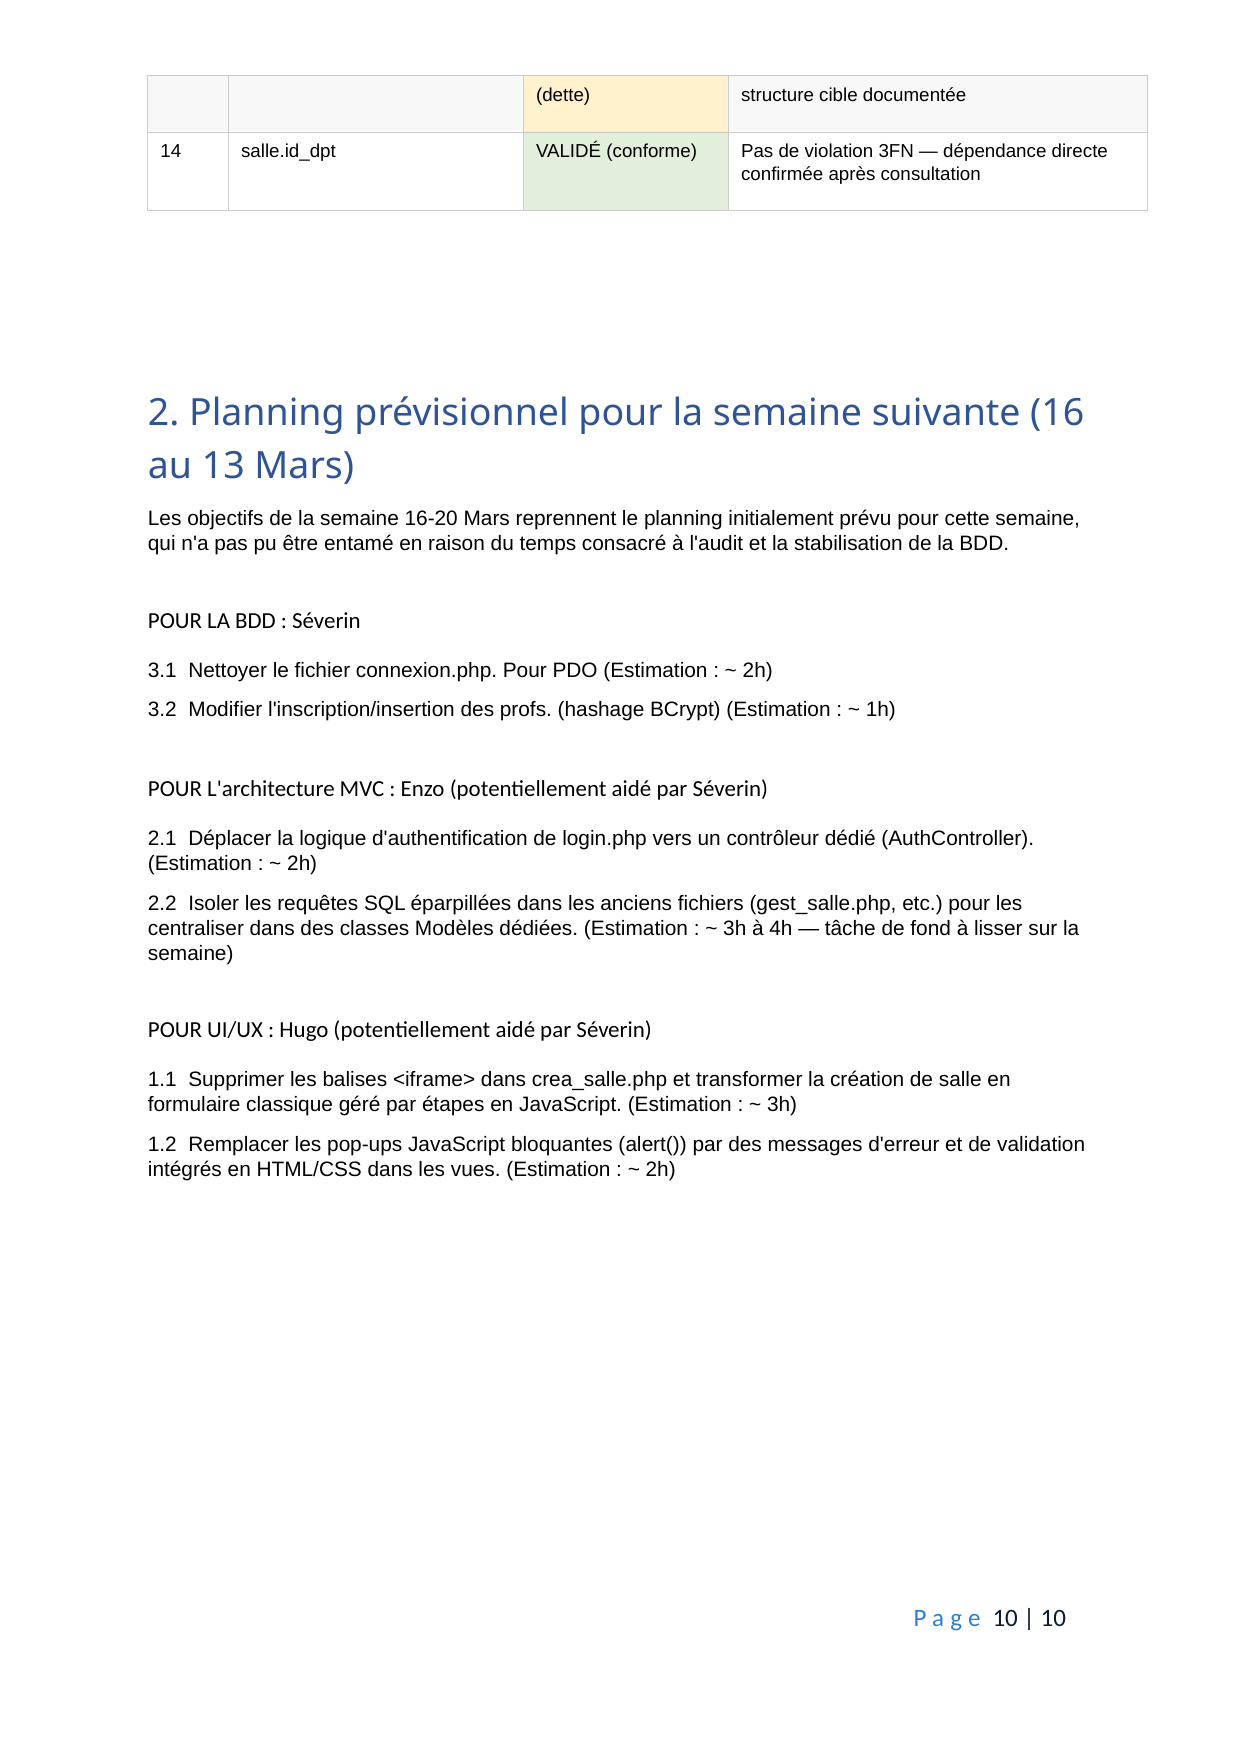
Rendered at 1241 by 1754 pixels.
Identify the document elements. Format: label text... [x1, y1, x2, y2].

text 3.1 Nettoyer le fichier connexion.php. Pour PDO (Estimation : ~ 2h) [148, 658, 1093, 682]
table_cell salle.id_dpt [229, 133, 523, 210]
text 3.2 Modifier l'inscription/insertion des profs. (hashage BCrypt) (Estimation : ~ 1h) [148, 697, 1093, 721]
table_cell [148, 76, 228, 131]
subtitle 2. Planning prévisionnel pour la semaine suivante (16 au 13 Mars) [148, 386, 1093, 489]
table_cell 14 [148, 133, 228, 210]
text Les objectifs de la semaine 16-20 Mars reprennent le planning initialement prévu pour cette semaine, qui n'a pas pu être entamé en raison du temps consacré à l'audit et la stabilisation de la BDD. [148, 506, 1093, 555]
text 2.2 Isoler les requêtes SQL éparpillées dans les anciens fichiers (gest_salle.php, etc.) pour les centraliser dans des classes Modèles dédiées. (Estimation : ~ 3h à 4h — tâche de fond à lisser sur la semaine) [148, 891, 1093, 964]
text POUR L'architecture MVC : Enzo (potentiellement aidé par Séverin) [148, 774, 1093, 802]
text 2.1 Déplacer la logique d'authentification de login.php vers un contrôleur dédié (AuthController). (Estimation : ~ 2h) [148, 826, 1093, 875]
text POUR UI/UX : Hugo (potentiellement aidé par Séverin) [148, 1015, 1093, 1043]
table_cell structure cible documentée [729, 76, 1147, 131]
table_cell VALIDÉ (conforme) [524, 133, 728, 210]
table_cell [229, 76, 523, 131]
table_cell Pas de violation 3FN — dépendance directe confirmée après consultation [729, 133, 1147, 210]
text 1.2 Remplacer les pop-ups JavaScript bloquantes (alert()) par des messages d'erreur et de validation intégrés en HTML/CSS dans les vues. (Estimation : ~ 2h) [148, 1131, 1093, 1180]
table_cell (dette) [524, 76, 728, 131]
text POUR LA BDD : Séverin [148, 606, 1093, 634]
text 1.1 Supprimer les balises <iframe> dans crea_salle.php et transformer la création de salle en formulaire classique géré par étapes en JavaScript. (Estimation : ~ 3h) [148, 1067, 1093, 1116]
